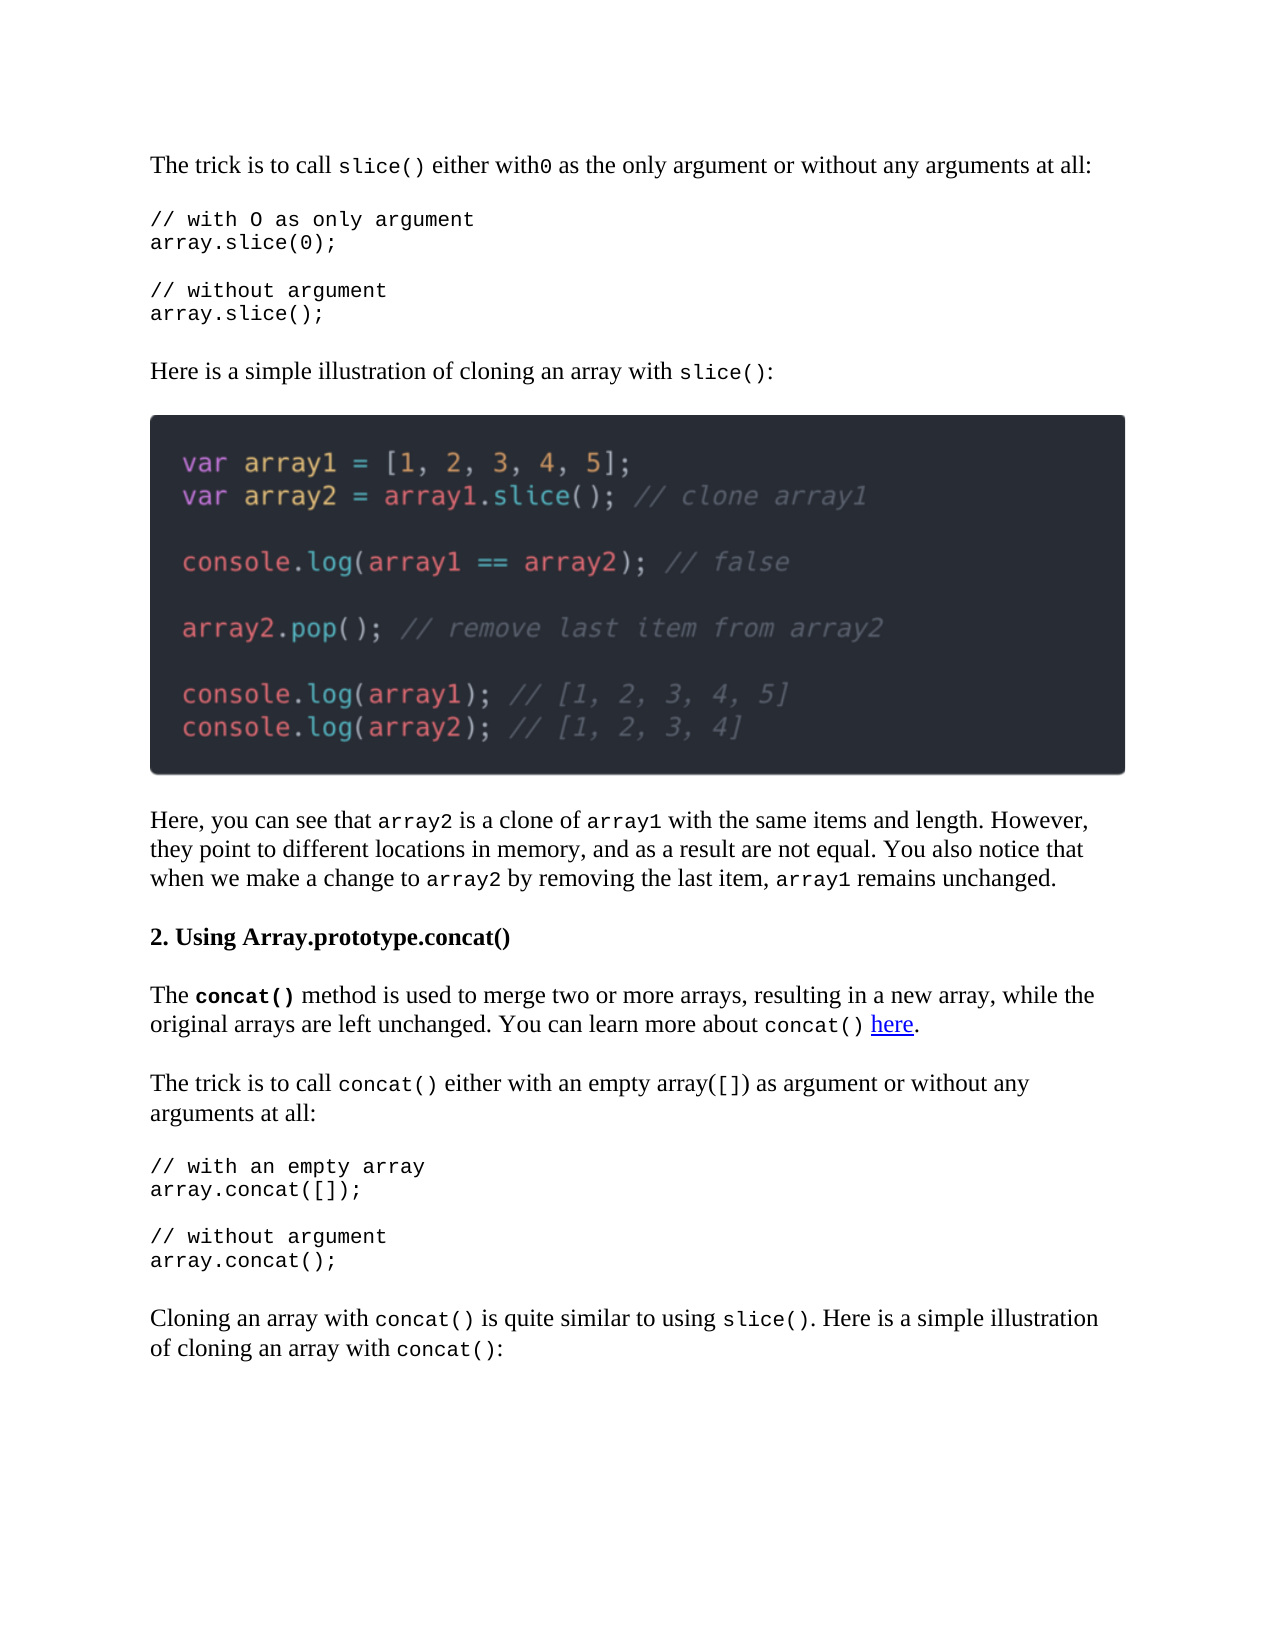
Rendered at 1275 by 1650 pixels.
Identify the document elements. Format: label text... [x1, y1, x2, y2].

text The concat() method is used to merge two or more arrays, resulting in a new array, while the original arrays are left unchanged. You can learn more about concat() here. [150, 980, 1125, 1039]
text Here, you can see that array2 is a clone of array1 with the same items and length. However, they point to different locations in memory, and as a result are not equal. You also notice that when we make a change to array2 by removing the last item, array1 remains unchanged. [150, 805, 1125, 893]
text // without argument [150, 280, 1125, 303]
picture [150, 415, 1125, 776]
text The trick is to call slice() either with0 as the only argument or without any arguments at all: [150, 150, 1125, 179]
text The trick is to call concat() either with an empty array([]) as argument or without any arguments at all: [150, 1068, 1125, 1126]
text Here is a simple illustration of cloning an array with slice(): [150, 356, 1125, 386]
text // with O as only argument [150, 209, 1125, 232]
text array.slice(); [150, 303, 1125, 327]
text Cloning an array with concat() is quite similar to using slice(). Here is a simple illustration of cloning an array with concat(): [150, 1303, 1125, 1362]
text array.slice(0); [150, 232, 1125, 256]
text array.concat([]); [150, 1179, 1125, 1203]
text // with an empty array [150, 1156, 1125, 1179]
text array.concat(); [150, 1250, 1125, 1274]
text // without argument [150, 1227, 1125, 1250]
subtitle 2. Using Array.prototype.concat() [150, 922, 1125, 951]
